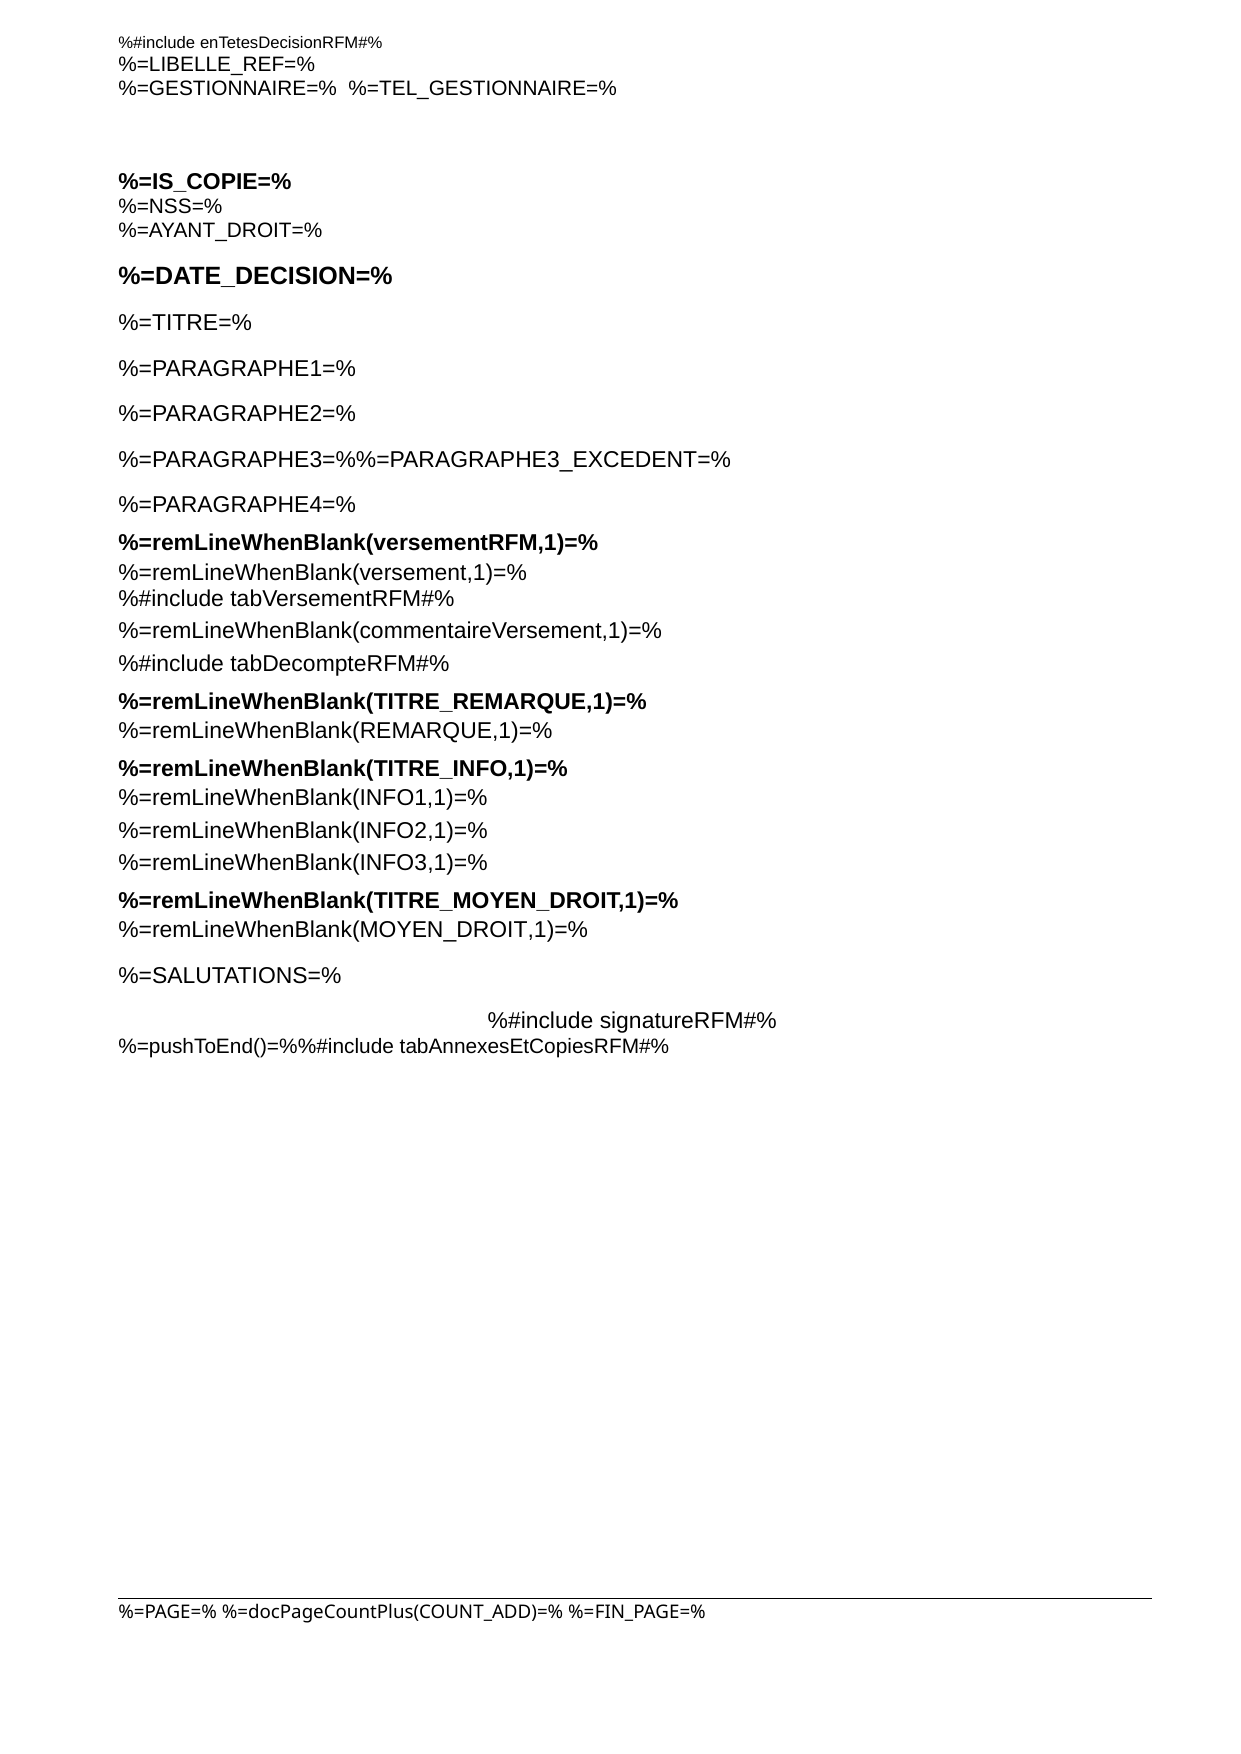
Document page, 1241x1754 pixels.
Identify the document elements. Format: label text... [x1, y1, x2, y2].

text %#include tabDecompteRFM#% [118, 649, 1152, 676]
text %=remLineWhenBlank(TITRE_INFO,1)=% [118, 755, 1152, 781]
text %#include tabVersementRFM#% [118, 585, 1152, 611]
text %=TITRE=% [118, 309, 1152, 336]
text %=remLineWhenBlank(versementRFM,1)=% [118, 529, 1152, 556]
text %=SALUTATIONS=% [118, 962, 1152, 988]
text %=NSS=% [118, 194, 1152, 218]
text %=PARAGRAPHE1=% [118, 355, 1152, 381]
text %=AYANT_DROIT=% [118, 218, 1152, 242]
text %=remLineWhenBlank(INFO3,1)=% [118, 849, 1152, 875]
text %=remLineWhenBlank(TITRE_REMARQUE,1)=% [118, 688, 1152, 714]
text %#include signatureRFM#% [118, 1007, 1152, 1034]
text %=PARAGRAPHE4=% [118, 491, 1152, 518]
text %=DATE_DECISION=% [118, 261, 1152, 290]
text %=remLineWhenBlank(versement,1)=% [118, 559, 1152, 585]
text %=LIBELLE_REF=% [118, 52, 1152, 76]
text %=GESTIONNAIRE=% %=TEL_GESTIONNAIRE=% [118, 76, 1152, 99]
text %#include enTetesDecisionRFM#% [118, 32, 1152, 52]
text %=IS_COPIE=% [118, 168, 1152, 194]
text %=remLineWhenBlank(REMARQUE,1)=% [118, 717, 1152, 743]
text %=remLineWhenBlank(commentaireVersement,1)=% [118, 617, 1152, 644]
text %=remLineWhenBlank(MOYEN_DROIT,1)=% [118, 916, 1152, 943]
text %=remLineWhenBlank(TITRE_MOYEN_DROIT,1)=% [118, 887, 1152, 913]
text %=remLineWhenBlank(INFO2,1)=% [118, 817, 1152, 843]
text %=pushToEnd()=%%#include tabAnnexesEtCopiesRFM#% [118, 1034, 1152, 1058]
text %=PARAGRAPHE2=% [118, 400, 1152, 427]
text %=remLineWhenBlank(INFO1,1)=% [118, 784, 1152, 811]
text %=PARAGRAPHE3=%%=PARAGRAPHE3_EXCEDENT=% [118, 446, 1152, 472]
